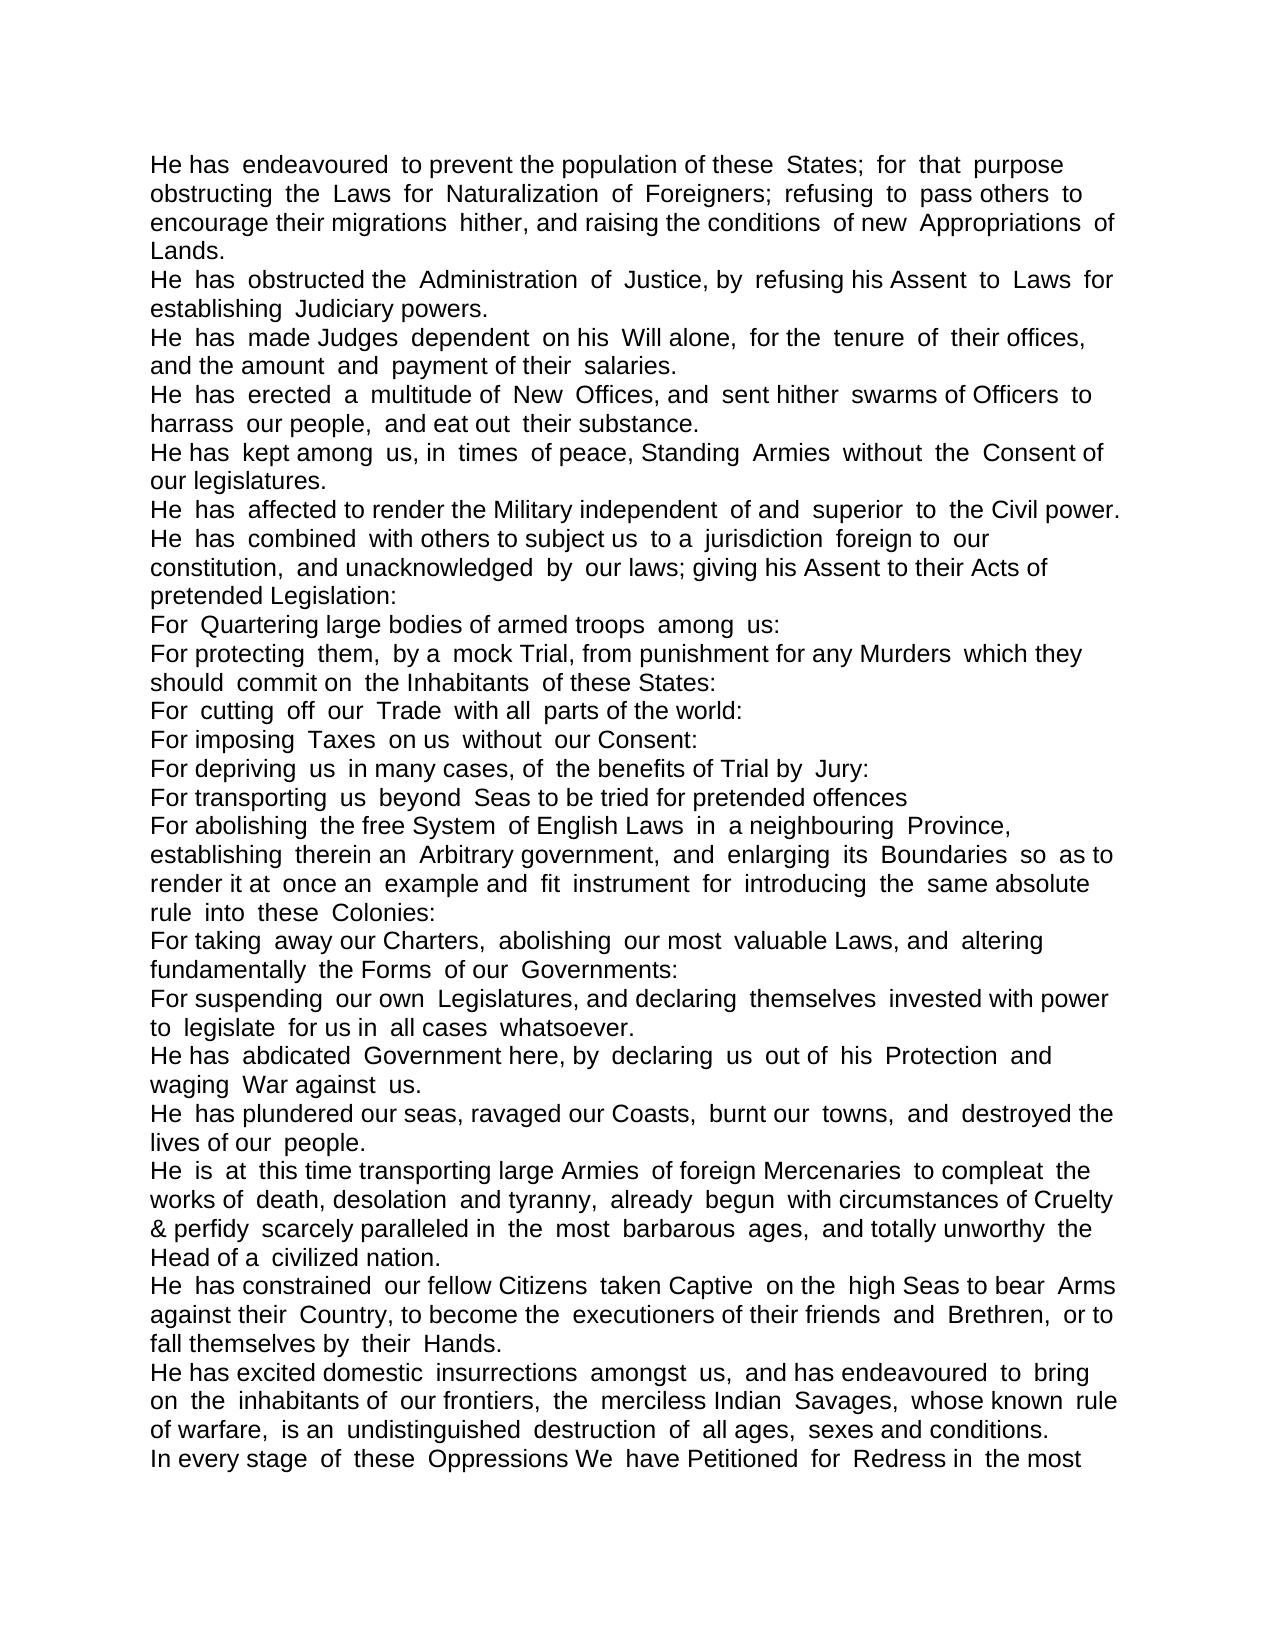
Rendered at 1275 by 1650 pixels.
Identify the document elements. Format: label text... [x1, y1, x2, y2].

text He has obstructed the Administration of Justice, by refusing his Assent to Laws for establishing Judiciary powers. [150, 265, 1125, 322]
text He has kept among us, in times of peace, Standing Armies without the Consent of our legislatures. [150, 437, 1125, 495]
text He has excited domestic insurrections amongst us, and has endeavoured to bring on the inhabitants of our frontiers, the merciless Indian Savages, whose known rule of warfare, is an undistinguished destruction of all ages, sexes and conditions. [150, 1357, 1125, 1444]
text For Quartering large bodies of armed troops among us: [150, 610, 1125, 639]
text For depriving us in many cases, of the benefits of Trial by Jury: [150, 754, 1125, 782]
text He has endeavoured to prevent the population of these States; for that purpose obstructing the Laws for Naturalization of Foreigners; refusing to pass others to encourage their migrations hither, and raising the conditions of new Appropriations of Lands. [150, 150, 1125, 265]
text In every stage of these Oppressions We have Petitioned for Redress in the most [150, 1444, 1125, 1472]
text He has plundered our seas, ravaged our Coasts, burnt our towns, and destroyed the lives of our people. [150, 1099, 1125, 1156]
text For suspending our own Legislatures, and declaring themselves invested with power to legislate for us in all cases whatsoever. [150, 984, 1125, 1041]
text For taking away our Charters, abolishing our most valuable Laws, and altering fundamentally the Forms of our Governments: [150, 926, 1125, 984]
text He has constrained our fellow Citizens taken Captive on the high Seas to bear Arms against their Country, to become the executioners of their friends and Brethren, or to fall themselves by their Hands. [150, 1271, 1125, 1357]
text For imposing Taxes on us without our Consent: [150, 725, 1125, 754]
text For cutting off our Trade with all parts of the world: [150, 696, 1125, 725]
text For transporting us beyond Seas to be tried for pretended offences [150, 782, 1125, 811]
text He has combined with others to subject us to a jurisdiction foreign to our constitution, and unacknowledged by our laws; giving his Assent to their Acts of pretended Legislation: [150, 524, 1125, 610]
text He has erected a multitude of New Offices, and sent hither swarms of Officers to harrass our people, and eat out their substance. [150, 380, 1125, 437]
text He is at this time transporting large Armies of foreign Mercenaries to compleat the works of death, desolation and tyranny, already begun with circumstances of Cruelty & perfidy scarcely paralleled in the most barbarous ages, and totally unworthy the Head of a civilized nation. [150, 1156, 1125, 1271]
text For protecting them, by a mock Trial, from punishment for any Murders which they should commit on the Inhabitants of these States: [150, 639, 1125, 696]
text He has abdicated Government here, by declaring us out of his Protection and waging War against us. [150, 1041, 1125, 1099]
text For abolishing the free System of English Laws in a neighbouring Province, establishing therein an Arbitrary government, and enlarging its Boundaries so as to render it at once an example and fit instrument for introducing the same absolute rule into these Colonies: [150, 811, 1125, 926]
text He has affected to render the Military independent of and superior to the Civil power. [150, 495, 1125, 524]
text He has made Judges dependent on his Will alone, for the tenure of their offices, and the amount and payment of their salaries. [150, 322, 1125, 380]
